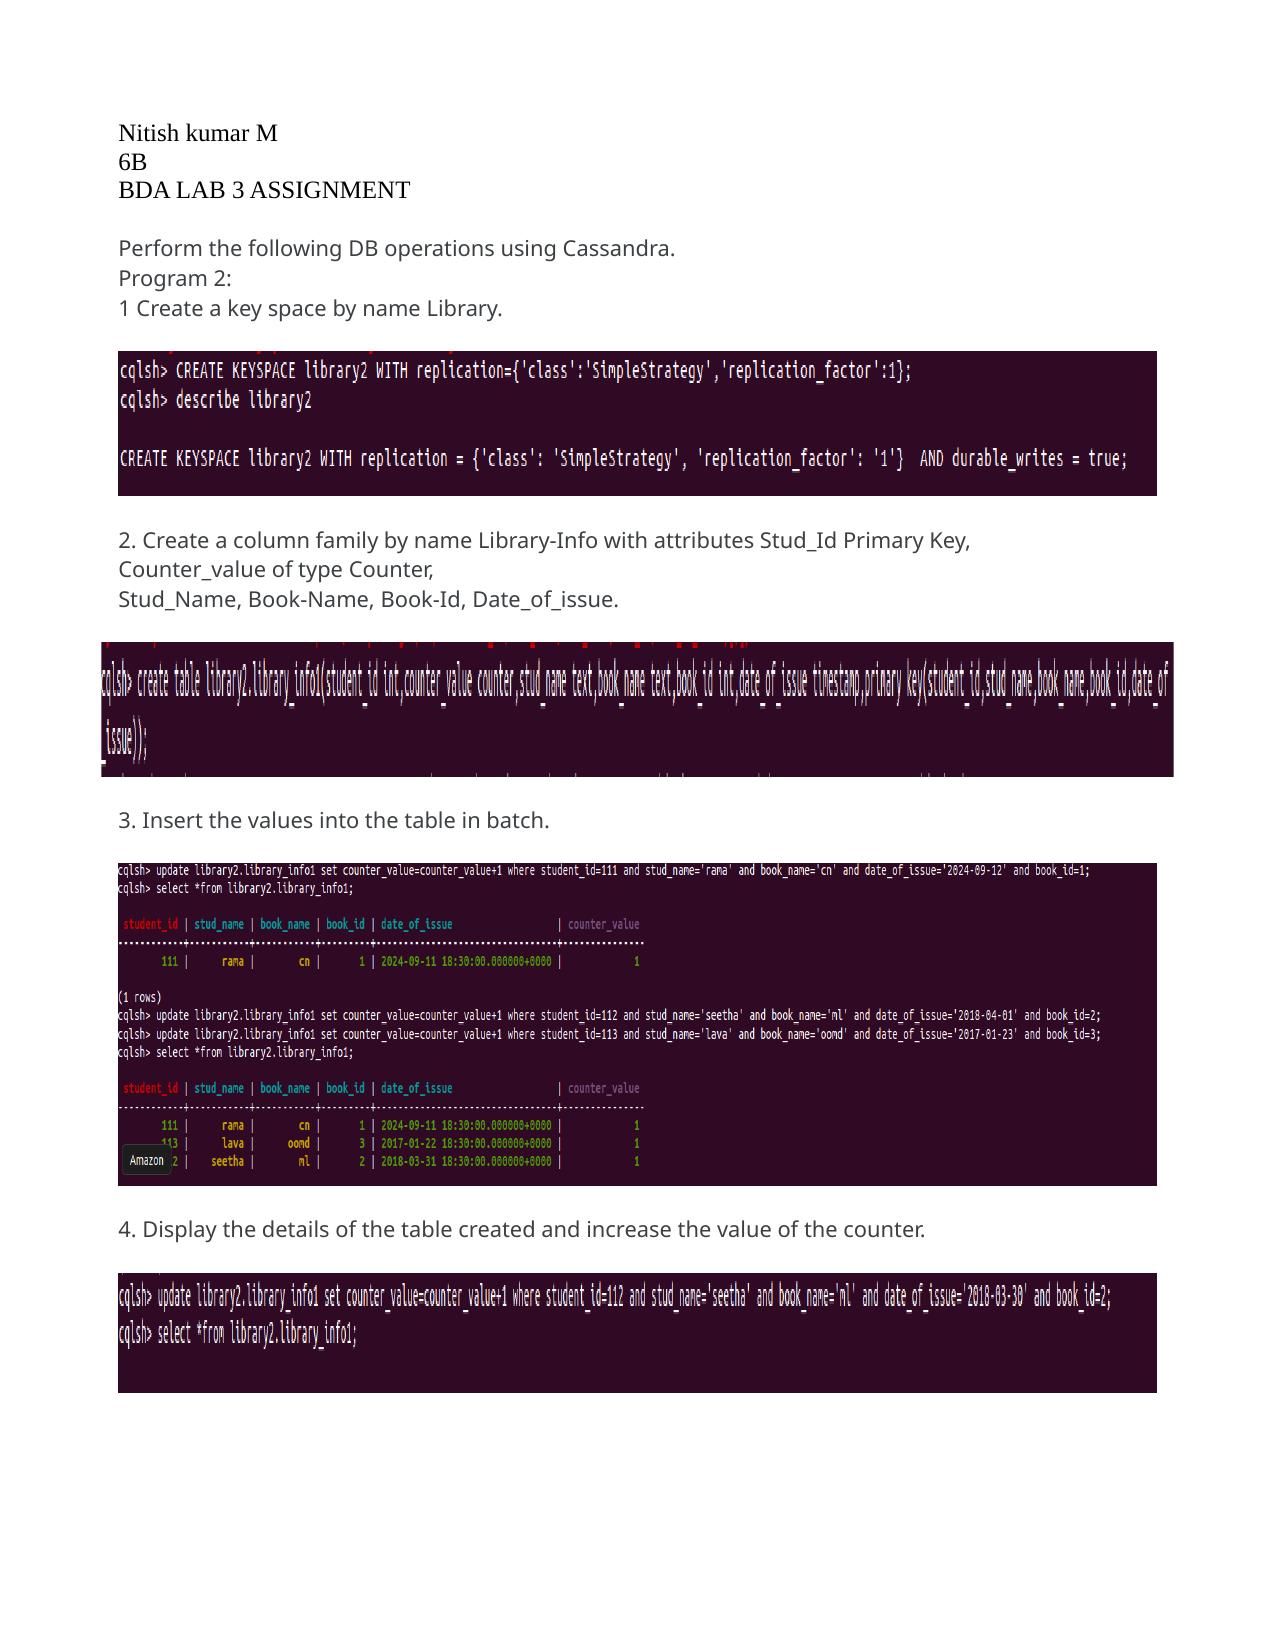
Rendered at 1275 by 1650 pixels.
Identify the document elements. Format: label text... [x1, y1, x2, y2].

text BDA LAB 3 ASSIGNMENT [118, 176, 1157, 204]
text 3. Insert the values into the table in batch. [118, 805, 1157, 835]
text 6B [118, 147, 1157, 176]
text 4. Display the details of the table created and increase the value of the counter. [118, 1214, 1157, 1244]
picture [118, 351, 1157, 496]
picture [118, 1273, 1157, 1393]
text Nitish kumar M [118, 118, 1157, 147]
text Perform the following DB operations using Cassandra. Program 2: 1 Create a key space by name Library. [118, 233, 1157, 322]
text 2. Create a column family by name Library-Info with attributes Stud_Id Primary Key, Counter_value of type Counter, Stud_Name, Book-Name, Book-Id, Date_of_issue. [118, 525, 1157, 614]
picture [101, 642, 1174, 777]
picture [118, 863, 1157, 1186]
